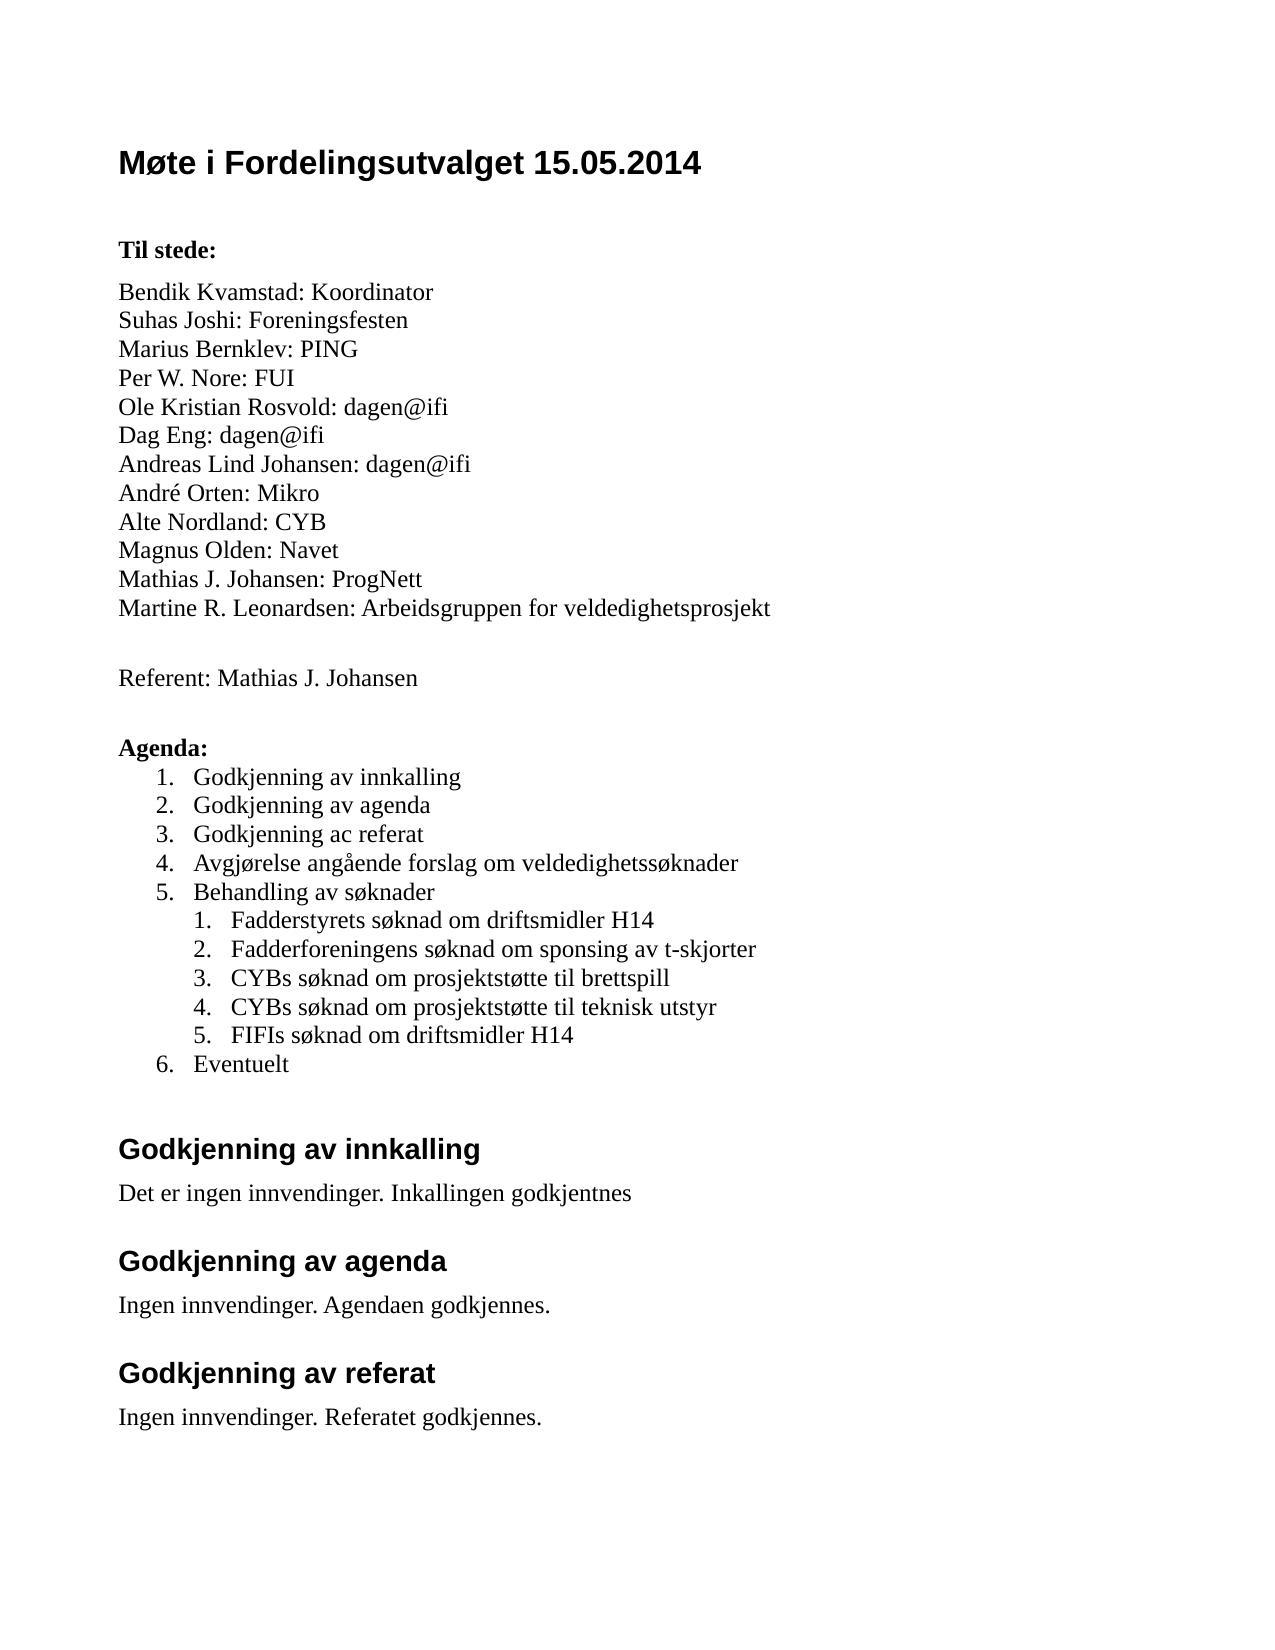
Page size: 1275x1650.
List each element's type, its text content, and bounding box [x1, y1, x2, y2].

list Godkjenning av agenda [156, 791, 1157, 819]
text Alte Nordland: CYB [118, 507, 1157, 536]
text Det er ingen innvendinger. Inkallingen godkjentnes [118, 1178, 1157, 1207]
text Mathias J. Johansen: ProgNett [118, 564, 1157, 593]
text Agenda: [118, 733, 1157, 762]
subtitle Godkjenning av referat [118, 1356, 1157, 1390]
subtitle Møte i Fordelingsutvalget 15.05.2014 [118, 143, 1157, 182]
text Suhas Joshi: Foreningsfesten [118, 306, 1157, 334]
text André Orten: Mikro [118, 478, 1157, 507]
list CYBs søknad om prosjektstøtte til teknisk utstyr [193, 992, 1157, 1021]
text Ole Kristian Rosvold: dagen@ifi [118, 392, 1157, 421]
text Martine R. Leonardsen: Arbeidsgruppen for veldedighetsprosjekt [118, 593, 1157, 622]
text Referent: Mathias J. Johansen [118, 663, 1157, 692]
text Dag Eng: dagen@ifi [118, 421, 1157, 449]
list Behandling av søknader [156, 877, 1157, 906]
list Godkjenning ac referat [156, 819, 1157, 848]
text Andreas Lind Johansen: dagen@ifi [118, 449, 1157, 478]
list Eventuelt [156, 1049, 1157, 1078]
list Fadderstyrets søknad om driftsmidler H14 [193, 906, 1157, 934]
subtitle Godkjenning av innkalling [118, 1132, 1157, 1165]
text Marius Bernklev: PING [118, 334, 1157, 363]
list Godkjenning av innkalling [156, 762, 1157, 791]
list Fadderforeningens søknad om sponsing av t-skjorter [193, 934, 1157, 963]
list Avgjørelse angående forslag om veldedighetssøknader [156, 848, 1157, 877]
text Til stede: [118, 236, 1157, 264]
list FIFIs søknad om driftsmidler H14 [193, 1021, 1157, 1049]
text Bendik Kvamstad: Koordinator [118, 277, 1157, 306]
text Ingen innvendinger. Agendaen godkjennes. [118, 1290, 1157, 1319]
text Ingen innvendinger. Referatet godkjennes. [118, 1402, 1157, 1431]
list CYBs søknad om prosjektstøtte til brettspill [193, 963, 1157, 992]
subtitle Godkjenning av agenda [118, 1244, 1157, 1278]
text Per W. Nore: FUI [118, 363, 1157, 392]
text Magnus Olden: Navet [118, 536, 1157, 564]
